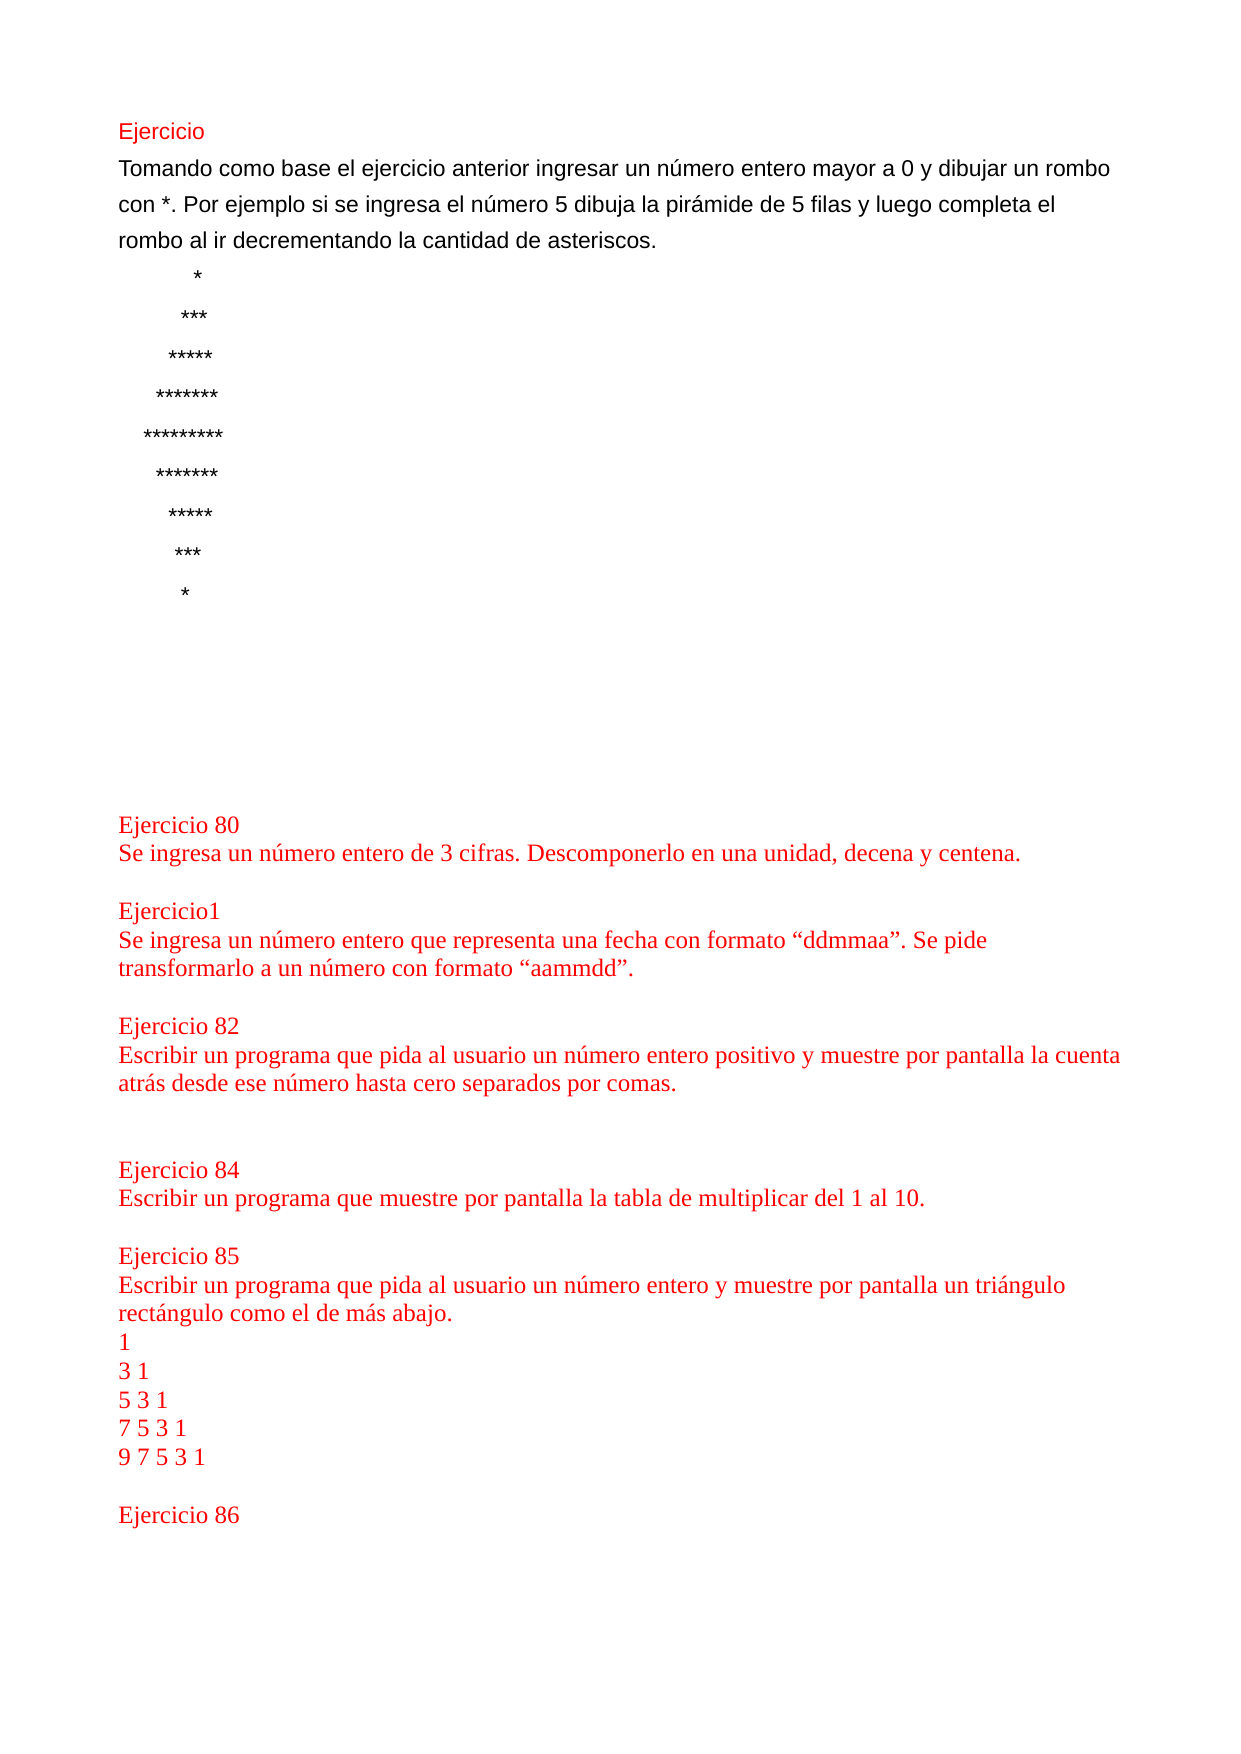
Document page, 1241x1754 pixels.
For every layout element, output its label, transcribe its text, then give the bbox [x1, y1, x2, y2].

text Se ingresa un número entero que representa una fecha con formato “ddmmaa”. Se pide transformarlo a un número con formato “aammdd”. [118, 925, 1122, 982]
text Escribir un programa que pida al usuario un número entero y muestre por pantalla un triángulo rectángulo como el de más abajo. [118, 1270, 1122, 1327]
text Ejercicio 82 [118, 1011, 1122, 1040]
text Escribir un programa que muestre por pantalla la tabla de multiplicar del 1 al 10. [118, 1183, 1122, 1212]
text Ejercicio 84 [118, 1155, 1122, 1183]
text 7 5 3 1 [118, 1413, 1122, 1442]
text ********* [118, 422, 1122, 451]
text Escribir un programa que pida al usuario un número entero positivo y muestre por pantalla la cuenta atrás desde ese número hasta cero separados por comas. [118, 1040, 1122, 1097]
text Se ingresa un número entero de 3 cifras. Descomponerlo en una unidad, decena y centena. [118, 838, 1122, 867]
text Ejercicio [118, 118, 1122, 144]
text 9 7 5 3 1 [118, 1442, 1122, 1471]
text Ejercicio 80 [118, 810, 1122, 838]
text Ejercicio 86 [118, 1500, 1122, 1528]
text 1 [118, 1327, 1122, 1356]
text ******* [118, 461, 1122, 490]
text Ejercicio 85 [118, 1241, 1122, 1270]
text *** [118, 541, 1122, 569]
text ******* [118, 382, 1122, 411]
text *** [118, 303, 1122, 332]
text ***** [118, 501, 1122, 530]
text 3 1 [118, 1356, 1122, 1385]
text * [118, 580, 1122, 609]
text Tomando como base el ejercicio anterior ingresar un número entero mayor a 0 y dibujar un rombo con *. Por ejemplo si se ingresa el número 5 dibuja la pirámide de 5 filas y luego completa el rombo al ir decrementando la cantidad de asteriscos. [118, 154, 1122, 253]
text * [118, 263, 1122, 292]
text 5 3 1 [118, 1385, 1122, 1413]
text Ejercicio1 [118, 896, 1122, 925]
text ***** [118, 343, 1122, 371]
